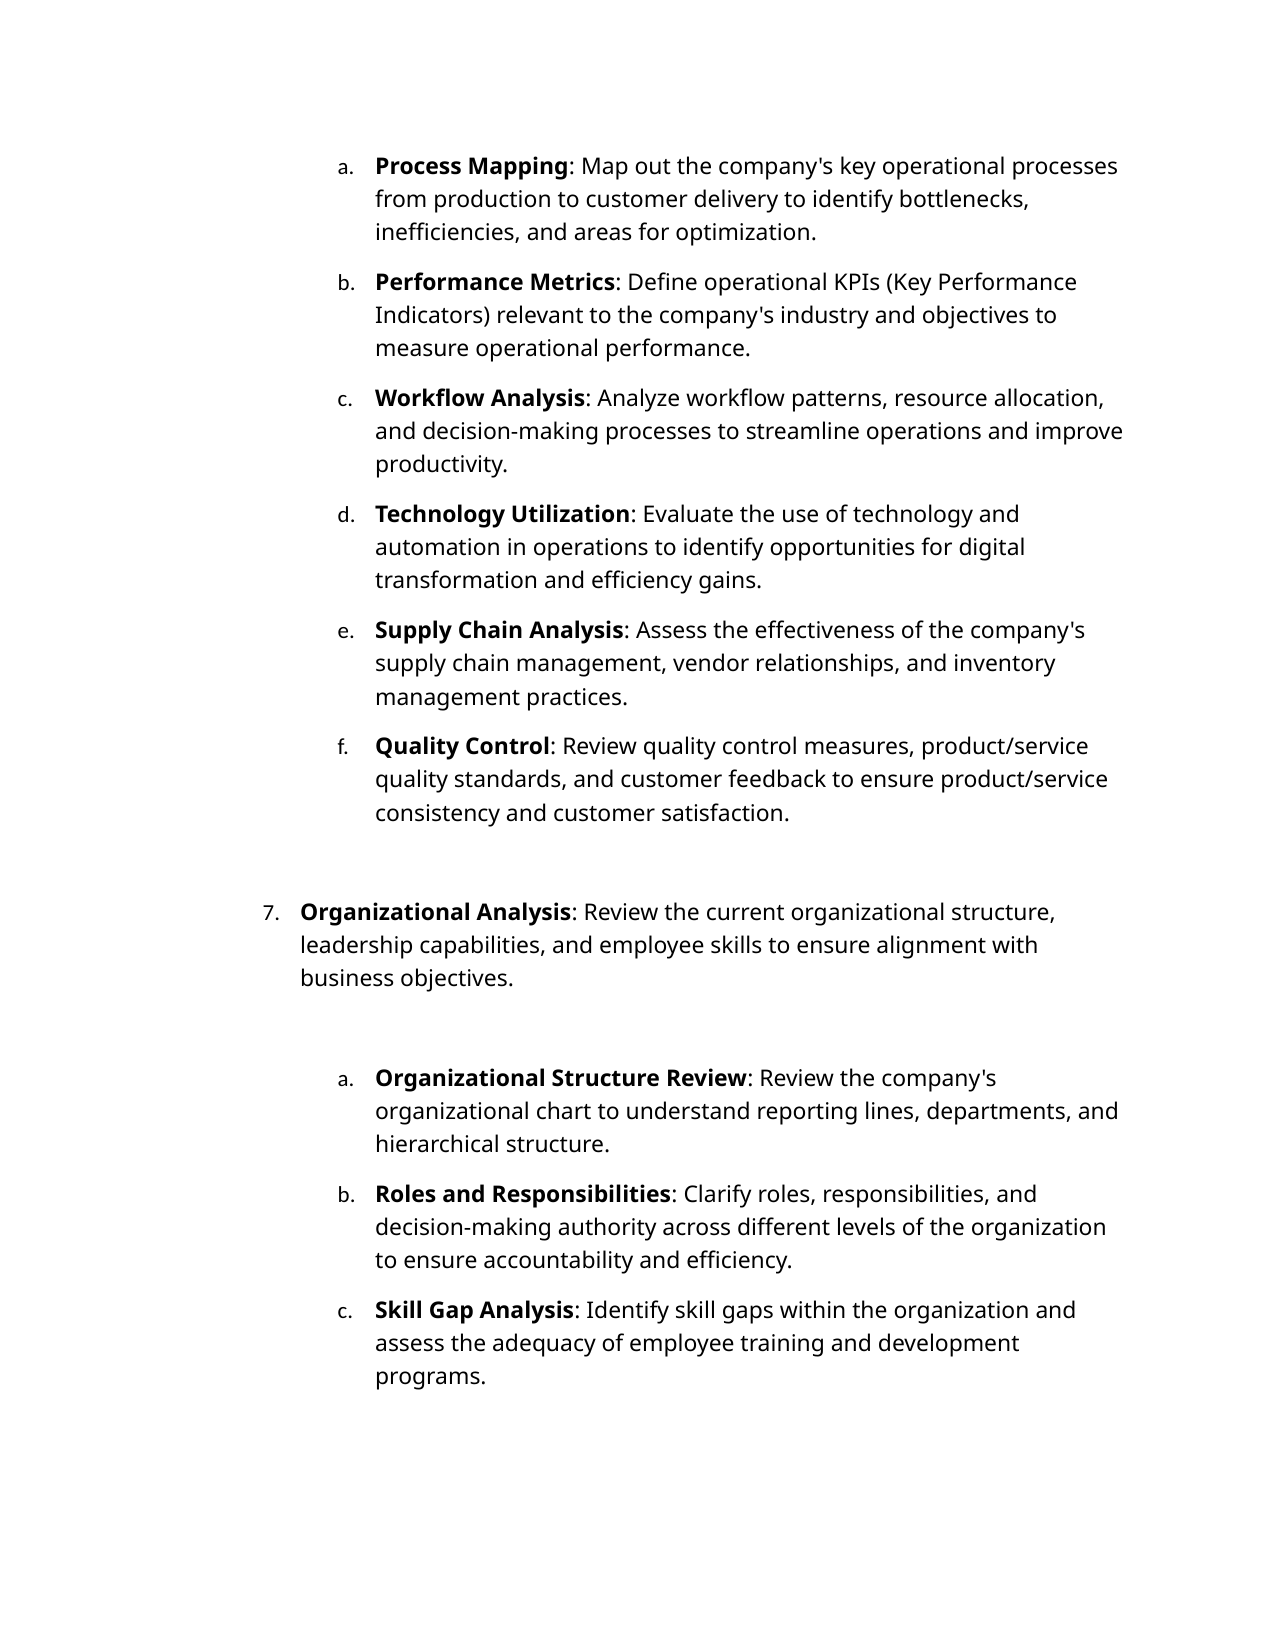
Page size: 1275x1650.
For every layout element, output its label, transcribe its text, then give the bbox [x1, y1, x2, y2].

list Supply Chain Analysis: Assess the effectiveness of the company's supply chain management, vendor relationships, and inventory management practices. [337, 614, 1125, 712]
list Quality Control: Review quality control measures, product/service quality standards, and customer feedback to ensure product/service consistency and customer satisfaction. [337, 730, 1125, 828]
list Process Mapping: Map out the company's key operational processes from production to customer delivery to identify bottlenecks, inefficiencies, and areas for optimization. [337, 150, 1125, 247]
list Performance Metrics: Define operational KPIs (Key Performance Indicators) relevant to the company's industry and objectives to measure operational performance. [337, 266, 1125, 363]
list Roles and Responsibilities: Clarify roles, responsibilities, and decision-making authority across different levels of the organization to ensure accountability and efficiency. [337, 1178, 1125, 1275]
list Technology Utilization: Evaluate the use of technology and automation in operations to identify opportunities for digital transformation and efficiency gains. [337, 498, 1125, 596]
list Organizational Structure Review: Review the company's organizational chart to understand reporting lines, departments, and hierarchical structure. [337, 1062, 1125, 1159]
list Skill Gap Analysis: Identify skill gaps within the organization and assess the adequacy of employee training and development programs. [337, 1294, 1125, 1391]
list Workflow Analysis: Analyze workflow patterns, resource allocation, and decision-making processes to streamline operations and improve productivity. [337, 382, 1125, 479]
list Organizational Analysis: Review the current organizational structure, leadership capabilities, and employee skills to ensure alignment with business objectives. [262, 896, 1125, 993]
